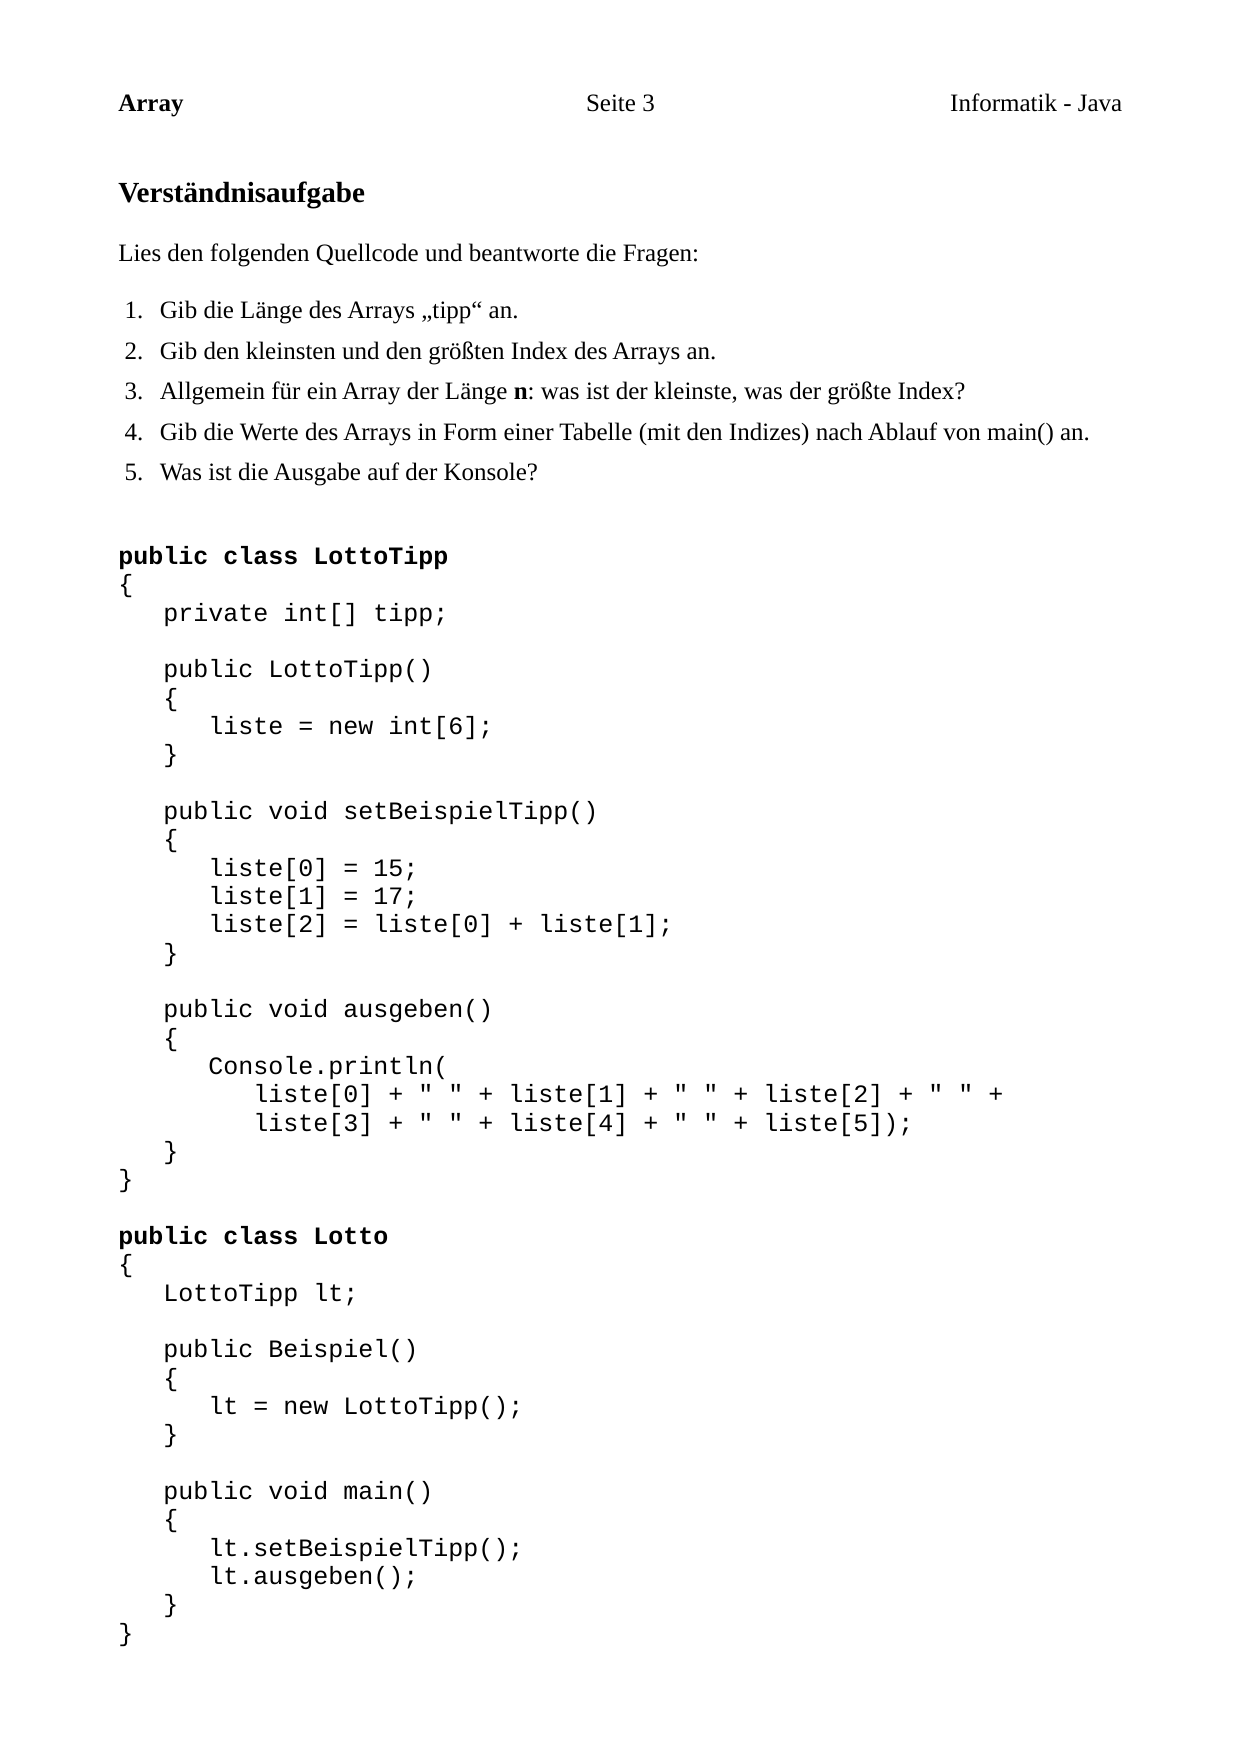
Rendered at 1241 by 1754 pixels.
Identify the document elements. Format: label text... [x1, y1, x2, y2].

text { [118, 1025, 1122, 1054]
list Gib die Werte des Arrays in Form einer Tabelle (mit den Indizes) nach Ablauf von main() an. [118, 417, 1122, 446]
text public void setBeispielTipp() [118, 799, 1122, 827]
text private int[] tipp; [118, 600, 1122, 629]
text lt = new LottoTipp(); [118, 1394, 1122, 1422]
text Lies den folgenden Quellcode und beantworte die Fragen: [118, 238, 1122, 267]
list Gib die Länge des Arrays „tipp“ an. [118, 295, 1122, 324]
text lt.ausgeben(); [118, 1564, 1122, 1592]
text Verständnisaufgabe [118, 176, 1122, 209]
text liste[0] + " " + liste[1] + " " + liste[2] + " " + [118, 1082, 1122, 1110]
text } [118, 1620, 1122, 1649]
text liste[1] = 17; [118, 884, 1122, 912]
text lt.setBeispielTipp(); [118, 1535, 1122, 1564]
text { [118, 827, 1122, 855]
text { [118, 685, 1122, 714]
text Console.println( [118, 1054, 1122, 1082]
text } [118, 1139, 1122, 1167]
text } [118, 742, 1122, 770]
list Was ist die Ausgabe auf der Konsole? [118, 457, 1122, 486]
text { [118, 1252, 1122, 1280]
text public Beispiel() [118, 1337, 1122, 1365]
text { [118, 1365, 1122, 1394]
text public void main() [118, 1479, 1122, 1507]
text } [118, 1592, 1122, 1620]
text public class Lotto [118, 1224, 1122, 1252]
text liste = new int[6]; [118, 714, 1122, 742]
text liste[0] = 15; [118, 855, 1122, 884]
text LottoTipp lt; [118, 1280, 1122, 1309]
text { [118, 1507, 1122, 1535]
text public class LottoTipp [118, 544, 1122, 572]
text public void ausgeben() [118, 997, 1122, 1025]
list Allgemein für ein Array der Länge n: was ist der kleinste, was der größte Index? [118, 376, 1122, 405]
text } [118, 1167, 1122, 1195]
list Gib den kleinsten und den größten Index des Arrays an. [118, 336, 1122, 364]
text public LottoTipp() [118, 657, 1122, 685]
text } [118, 1422, 1122, 1450]
text } [118, 940, 1122, 969]
text liste[2] = liste[0] + liste[1]; [118, 912, 1122, 940]
text liste[3] + " " + liste[4] + " " + liste[5]); [118, 1110, 1122, 1139]
text { [118, 572, 1122, 600]
